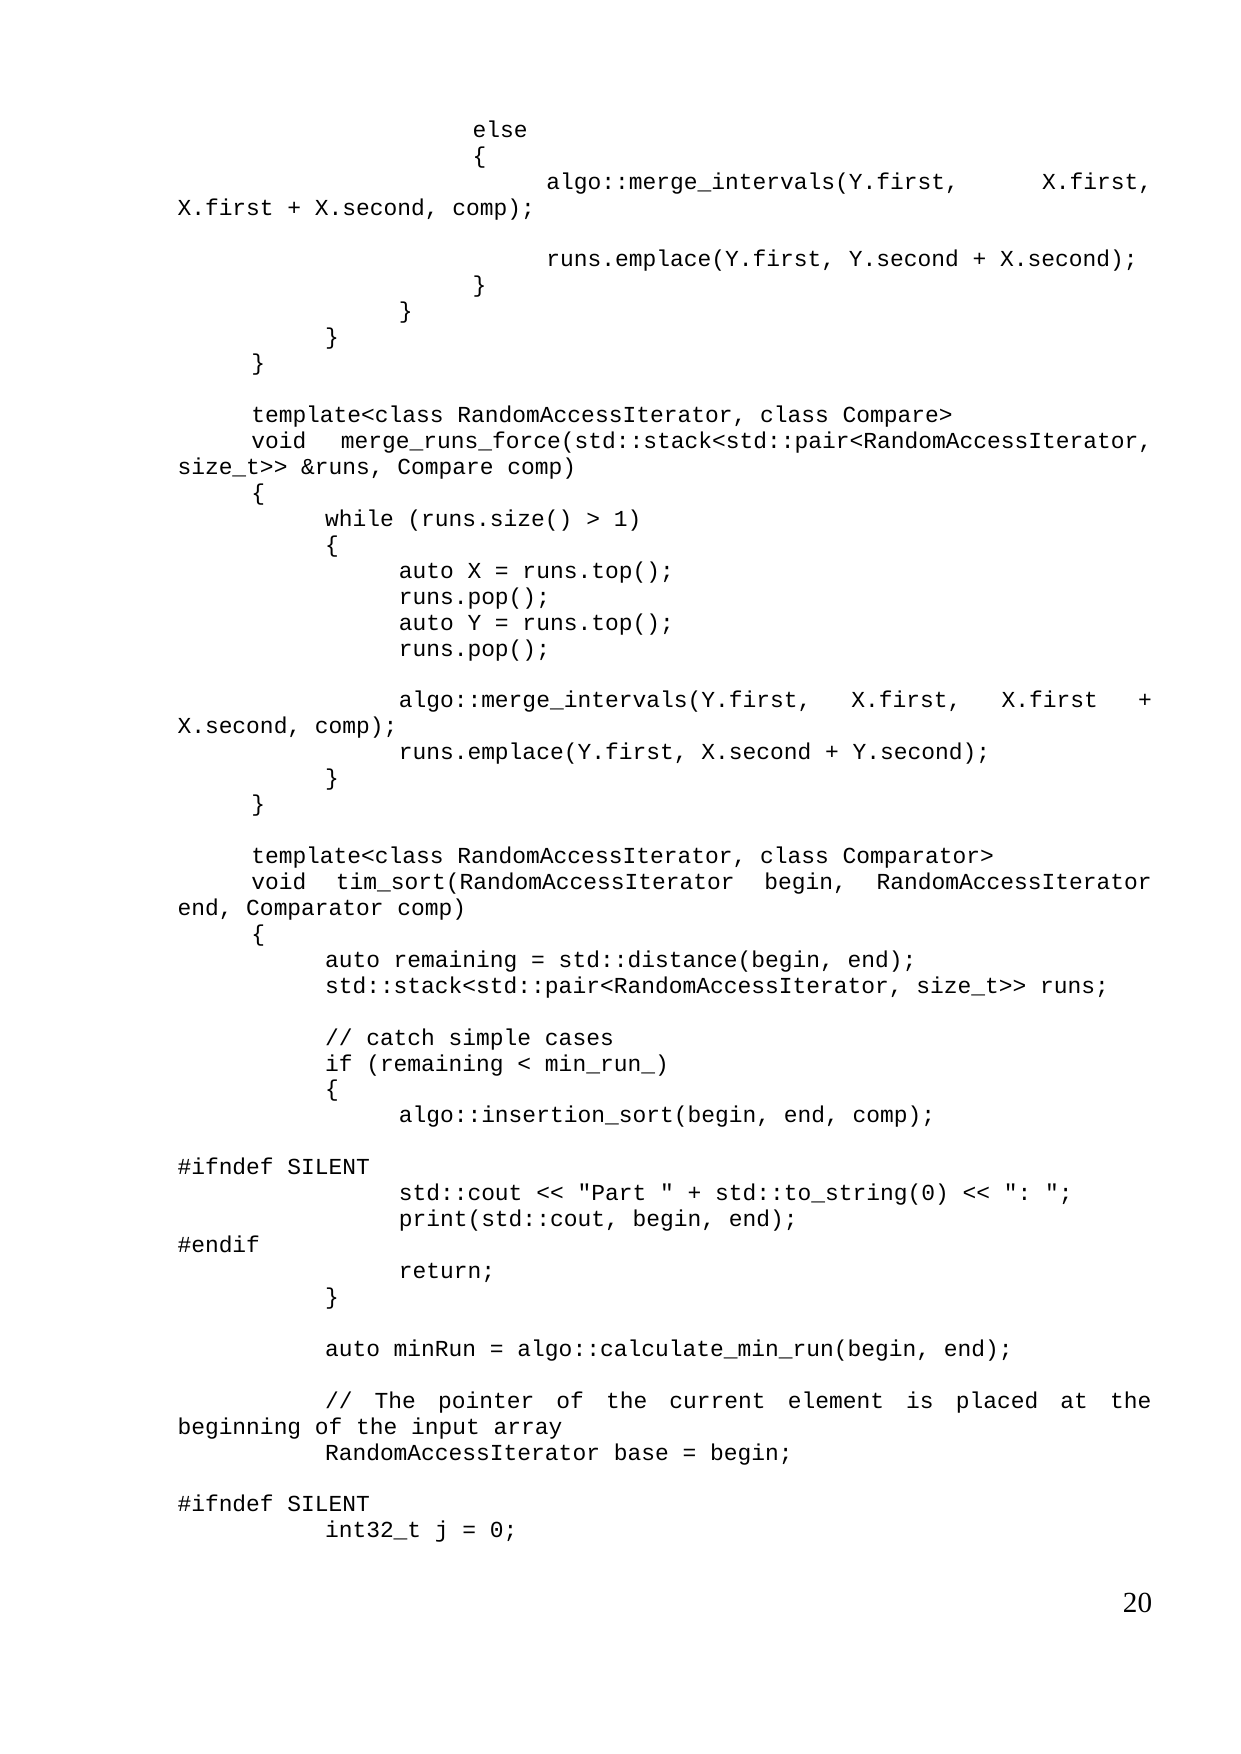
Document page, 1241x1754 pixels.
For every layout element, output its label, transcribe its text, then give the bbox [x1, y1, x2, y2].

text runs.pop(); [177, 637, 1152, 663]
text #endif [177, 1233, 1152, 1259]
text auto remaining = std::distance(begin, end); [177, 948, 1152, 974]
text runs.pop(); [177, 585, 1152, 611]
text { [177, 1078, 1152, 1104]
text runs.emplace(Y.first, Y.second + X.second); [177, 248, 1152, 274]
text template<class RandomAccessIterator, class Compare> [177, 403, 1152, 429]
text } [177, 792, 1152, 818]
text { [177, 144, 1152, 170]
text auto X = runs.top(); [177, 559, 1152, 585]
text // catch simple cases [177, 1026, 1152, 1052]
text { [177, 481, 1152, 507]
text while (runs.size() > 1) [177, 507, 1152, 533]
text std::cout << "Part " + std::to_string(0) << ": "; [177, 1182, 1152, 1207]
text auto Y = runs.top(); [177, 611, 1152, 637]
text } [177, 1285, 1152, 1311]
text algo::insertion_sort(begin, end, comp); [177, 1104, 1152, 1130]
text auto minRun = algo::calculate_min_run(begin, end); [177, 1337, 1152, 1363]
text else [177, 118, 1152, 144]
text RandomAccessIterator base = begin; [177, 1441, 1152, 1467]
text #ifndef SILENT [177, 1493, 1152, 1519]
text { [177, 922, 1152, 948]
text if (remaining < min_run_) [177, 1052, 1152, 1078]
text std::stack<std::pair<RandomAccessIterator, size_t>> runs; [177, 974, 1152, 1000]
text void merge_runs_force(std::stack<std::pair<RandomAccessIterator, size_t>> &runs, Compare comp) [177, 429, 1152, 481]
text } [177, 274, 1152, 300]
text runs.emplace(Y.first, X.second + Y.second); [177, 741, 1152, 767]
text algo::merge_intervals(Y.first, X.first, X.first + X.second, comp); [177, 170, 1152, 222]
text { [177, 533, 1152, 559]
text // The pointer of the current element is placed at the beginning of the input array [177, 1389, 1152, 1441]
text } [177, 300, 1152, 326]
text print(std::cout, begin, end); [177, 1207, 1152, 1233]
text void tim_sort(RandomAccessIterator begin, RandomAccessIterator end, Comparator comp) [177, 870, 1152, 922]
text } [177, 352, 1152, 377]
text } [177, 326, 1152, 352]
text #ifndef SILENT [177, 1156, 1152, 1182]
text template<class RandomAccessIterator, class Comparator> [177, 844, 1152, 870]
text algo::merge_intervals(Y.first, X.first, X.first + X.second, comp); [177, 689, 1152, 741]
text } [177, 767, 1152, 792]
text int32_t j = 0; [177, 1519, 1152, 1545]
text return; [177, 1259, 1152, 1285]
